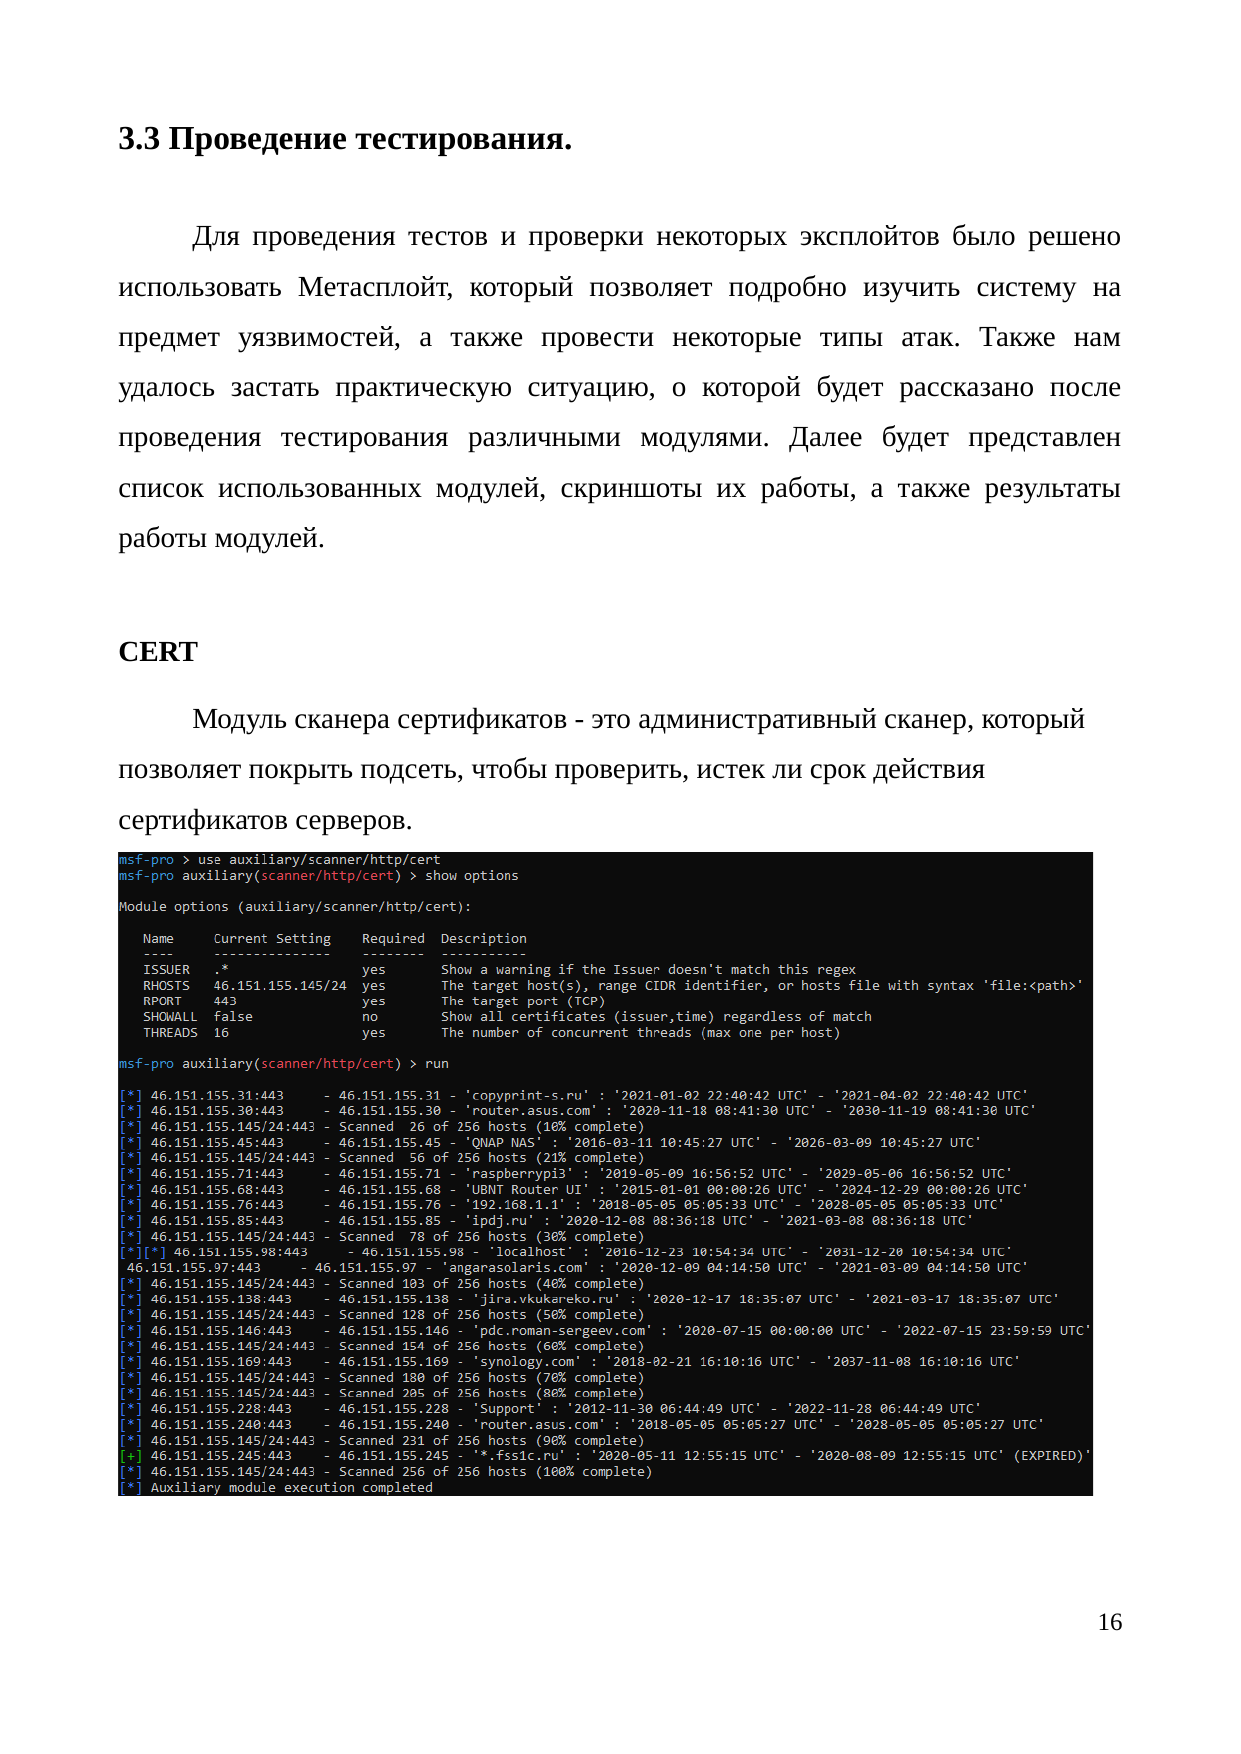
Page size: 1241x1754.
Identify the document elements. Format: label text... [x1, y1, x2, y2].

text Модуль сканера сертификатов - это административный сканер, который позволяет покрыть подсеть, чтобы проверить, истек ли срок действия сертификатов серверов. [118, 701, 1122, 835]
text CERT [118, 634, 1122, 668]
text Для проведения тестов и проверки некоторых эксплойтов было решено использовать Метасплойт, который позволяет подробно изучить систему на предмет уязвимостей, а также провести некоторые типы атак. Также нам удалось застать практическую ситуацию, о которой будет рассказано после проведения тестирования различными модулями. Далее будет представлен список использованных модулей, скриншоты их работы, а также результаты работы модулей. [118, 218, 1122, 554]
picture [118, 852, 1094, 1496]
subtitle 3.3 Проведение тестирования. [118, 118, 1122, 157]
